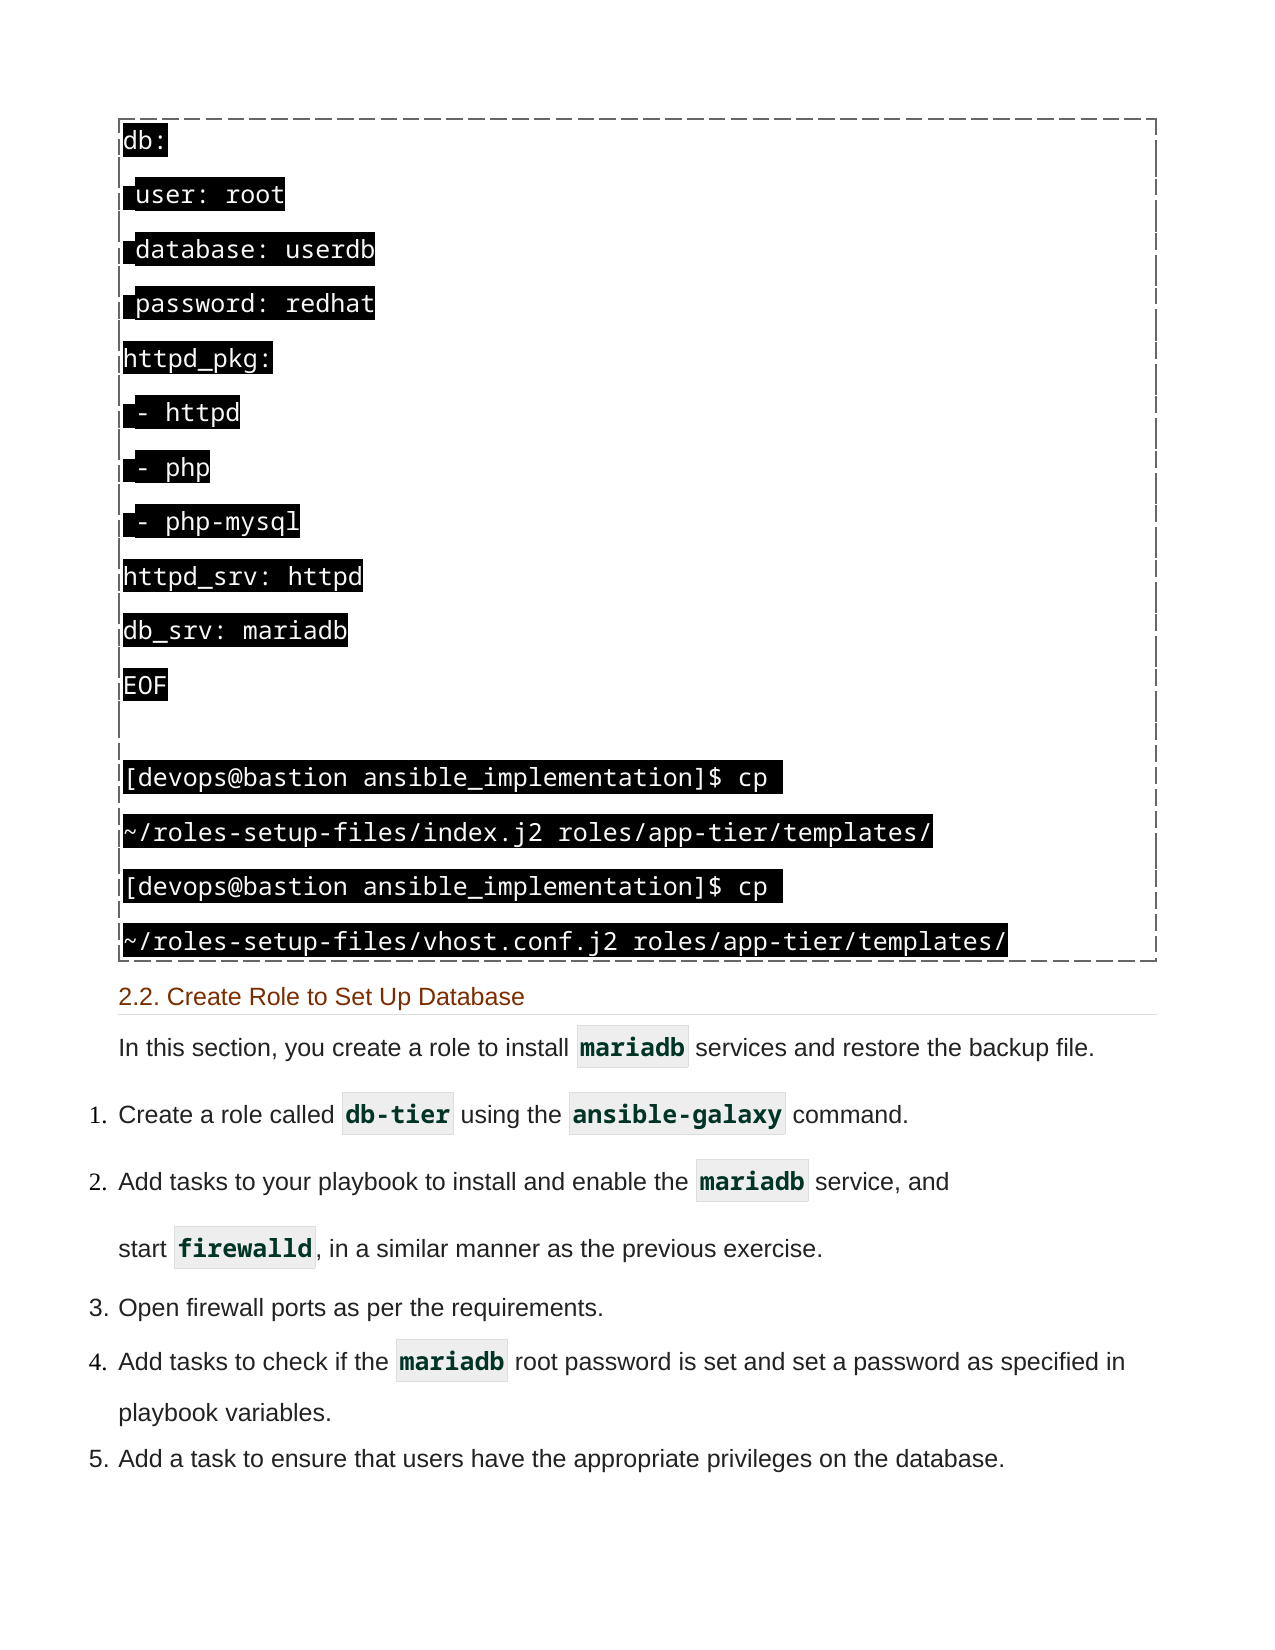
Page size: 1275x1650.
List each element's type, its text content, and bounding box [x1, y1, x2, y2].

text [devops@bastion ansible_implementation]$ cp ~/roles-setup-files/index.j2 roles/app-tier/templates/ [118, 755, 1157, 848]
list ansible-galaxy [570, 1093, 785, 1134]
text db: [118, 118, 1157, 157]
subtitle 2.2. Create Role to Set Up Database [118, 982, 1157, 1014]
list db-tier [343, 1093, 453, 1134]
list Add a task to ensure that users have the appropriate privileges on the database. [118, 1444, 1157, 1473]
list Add tasks to your playbook to install and enable the mariadb service, and start firewalld, in a similar manner as the previous exercise. [118, 1159, 1157, 1268]
text In this section, you create a role to install [118, 1025, 577, 1067]
list Add tasks to check if the mariadb root password is set and set a password as specified in playbook variables. [118, 1339, 1157, 1427]
text httpd_srv: httpd [118, 554, 1157, 592]
list Open firewall ports as per the requirements. [118, 1293, 1157, 1322]
text db_srv: mariadb [118, 608, 1157, 647]
list command. [786, 1092, 1157, 1134]
text mariadb [578, 1026, 688, 1067]
text - php [118, 445, 1157, 483]
text password: redhat [118, 282, 1157, 320]
text user: root [118, 173, 1157, 211]
list using the [454, 1092, 569, 1134]
list Create a role called [118, 1092, 342, 1134]
text - httpd [118, 391, 1157, 429]
text httpd_pkg: [118, 336, 1157, 374]
text - php-mysql [118, 499, 1157, 538]
text database: userdb [118, 227, 1157, 266]
text EOF [118, 663, 1157, 701]
text services and restore the backup file. [689, 1025, 1157, 1067]
text [devops@bastion ansible_implementation]$ cp ~/roles-setup-files/vhost.conf.j2 roles/app-tier/templates/ [118, 864, 1157, 962]
